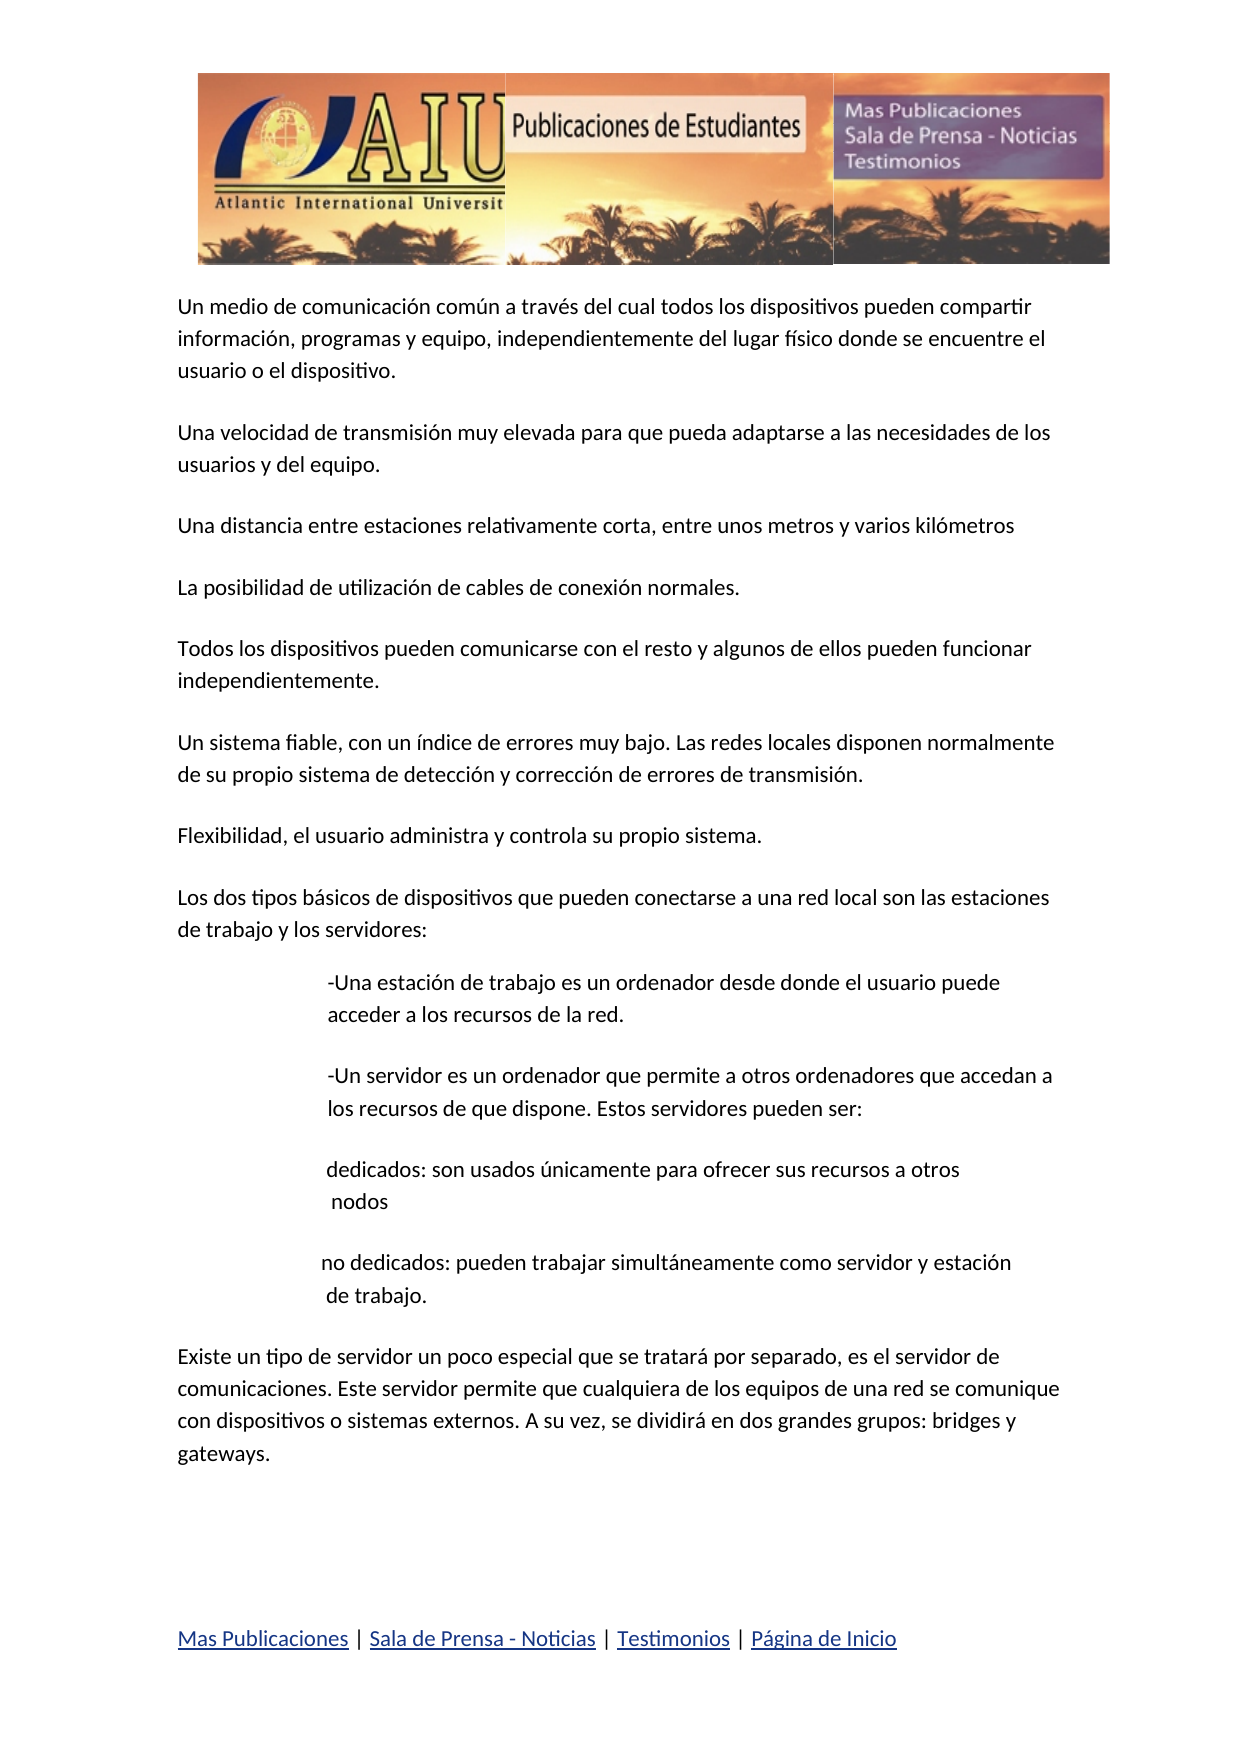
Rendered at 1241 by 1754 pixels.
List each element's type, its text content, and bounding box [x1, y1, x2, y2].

text Los dos tipos básicos de dispositivos que pueden conectarse a una red local son las estaciones de trabajo y los servidores: [177, 883, 1063, 943]
text La posibilidad de utilización de cables de conexión normales. [177, 573, 1063, 601]
text dedicados: son usados únicamente para ofrecer sus recursos a otros nodos [290, 1155, 1063, 1215]
text Una velocidad de transmisión muy elevada para que pueda adaptarse a las necesidades de los usuarios y del equipo. [177, 418, 1063, 478]
text no dedicados: pueden trabajar simultáneamente como servidor y estación de trabajo. [290, 1248, 1063, 1309]
text -Un servidor es un ordenador que permite a otros ordenadores que accedan a los recursos de que dispone. Estos servidores pueden ser: [327, 1061, 1063, 1122]
text Un sistema fiable, con un índice de errores muy bajo. Las redes locales disponen normalmente de su propio sistema de detección y corrección de errores de transmisión. [177, 728, 1063, 788]
text Existe un tipo de servidor un poco especial que se tratará por separado, es el servidor de comunicaciones. Este servidor permite que cualquiera de los equipos de una red se comunique con dispositivos o sistemas externos. A su vez, se dividirá en dos grandes grupos: bridges y gateways. [177, 1342, 1063, 1467]
picture [197, 73, 1110, 265]
text -Una estación de trabajo es un ordenador desde donde el usuario puede acceder a los recursos de la red. [327, 968, 1063, 1028]
text Flexibilidad, el usuario administra y controla su propio sistema. [177, 821, 1063, 849]
text Un medio de comunicación común a través del cual todos los dispositivos pueden compartir información, programas y equipo, independientemente del lugar físico donde se encuentre el usuario o el dispositivo. [177, 292, 1063, 385]
text Todos los dispositivos pueden comunicarse con el resto y algunos de ellos pueden funcionar independientemente. [177, 634, 1063, 694]
text Una distancia entre estaciones relativamente corta, entre unos metros y varios kilómetros [177, 512, 1063, 539]
